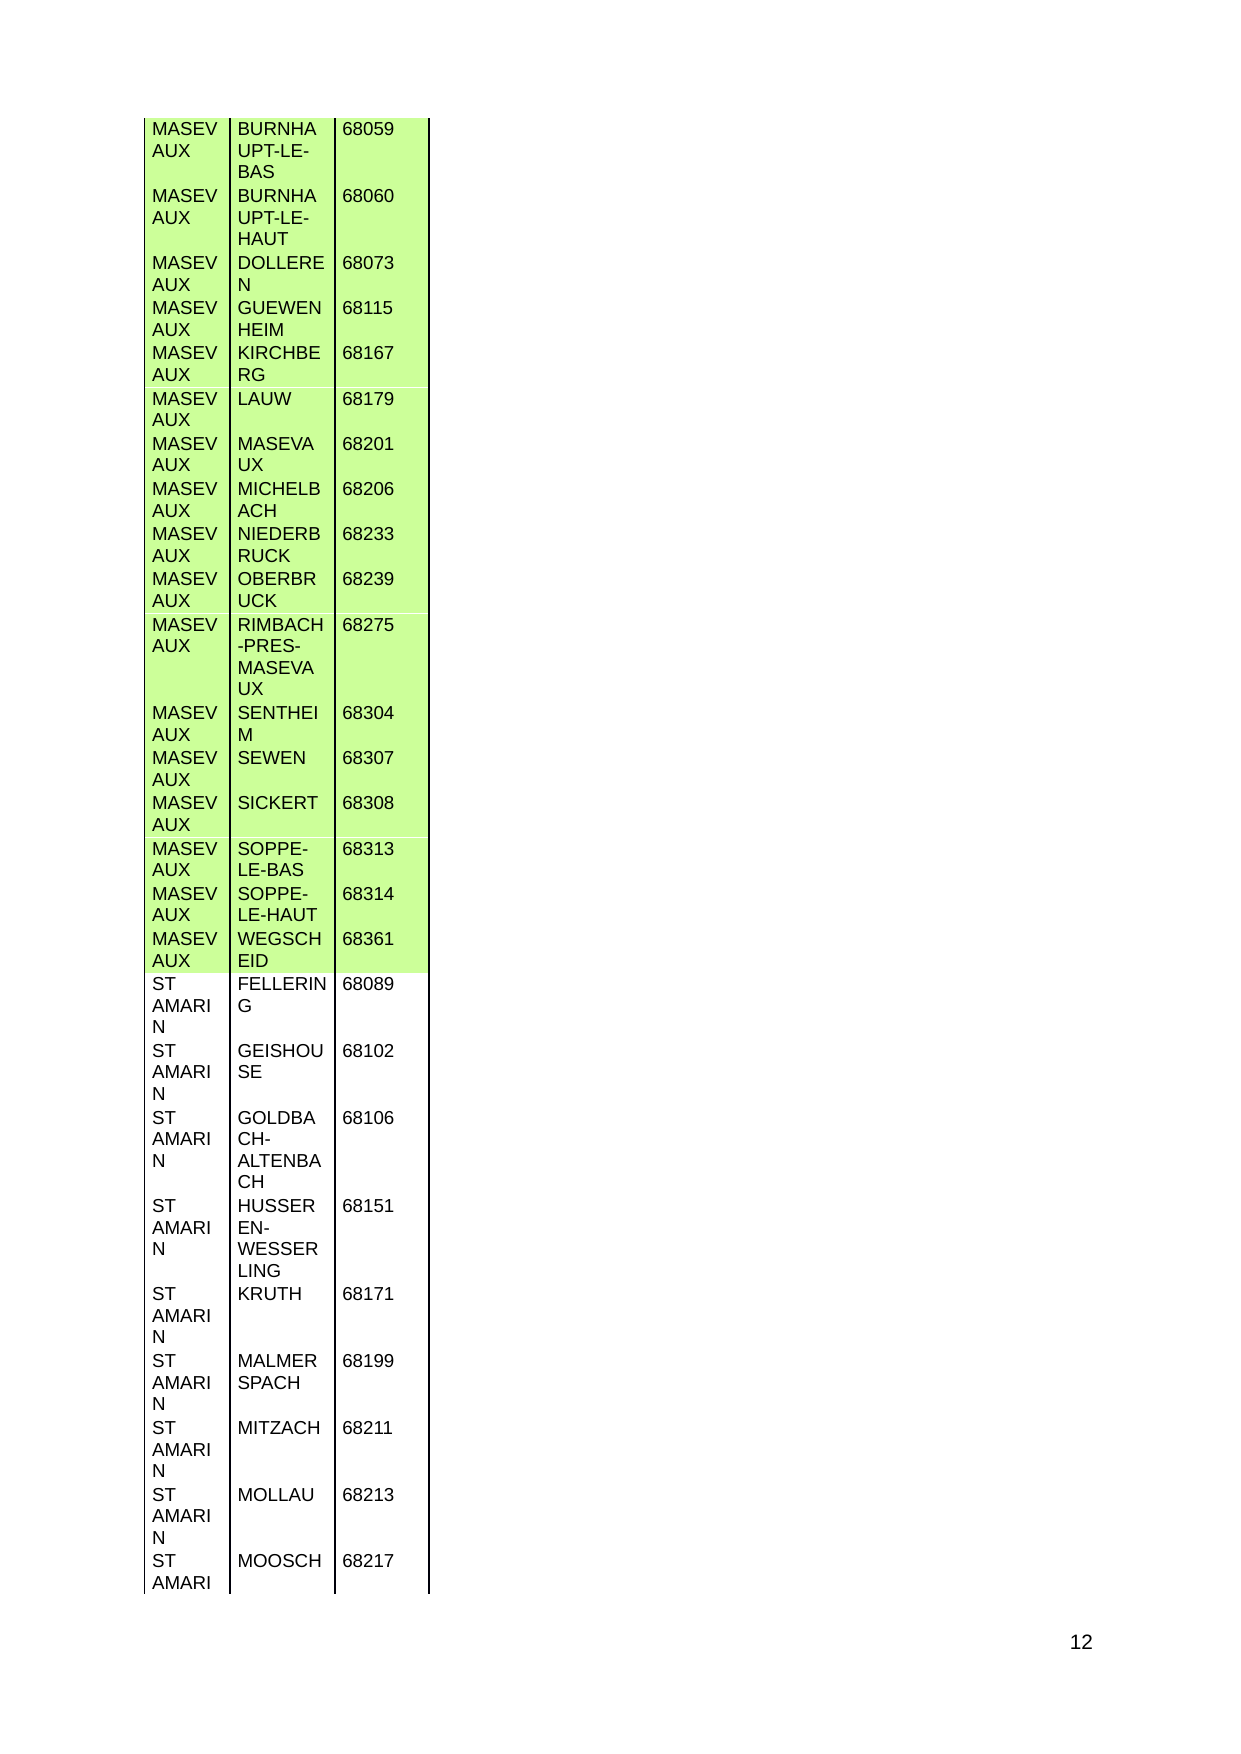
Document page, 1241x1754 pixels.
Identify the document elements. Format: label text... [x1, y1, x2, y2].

table_cell MITZACH [231, 1417, 334, 1483]
table_cell MASEVAUX [145, 838, 229, 883]
table_cell ST AMARIN [145, 1484, 229, 1550]
table_cell 68106 [336, 1107, 428, 1195]
table_cell MASEVAUX [145, 118, 229, 185]
table_cell MASEVAUX [145, 747, 229, 792]
table_cell 68179 [336, 388, 428, 433]
table_cell GEISHOUSE [231, 1040, 334, 1107]
table_cell MASEVAUX [145, 342, 229, 387]
table_cell SEWEN [231, 747, 334, 792]
table_cell MASEVAUX [145, 478, 229, 523]
table_cell MASEVAUX [231, 433, 334, 478]
table_cell 68171 [336, 1283, 428, 1350]
table_cell 68308 [336, 792, 428, 837]
table_cell MOLLAU [231, 1484, 334, 1550]
table_cell MASEVAUX [145, 388, 229, 433]
table_cell KIRCHBERG [231, 342, 334, 387]
table_cell RIMBACH-PRES-MASEVAUX [231, 614, 334, 702]
table_cell ST AMARIN [145, 1417, 229, 1483]
table_cell ST AMARIN [145, 1107, 229, 1195]
table_cell 68102 [336, 1040, 428, 1107]
table_cell 68073 [336, 252, 428, 297]
table_cell GOLDBACH-ALTENBACH [231, 1107, 334, 1195]
table_cell 68314 [336, 883, 428, 928]
table_cell 68211 [336, 1417, 428, 1483]
table_cell 68213 [336, 1484, 428, 1550]
table_cell 68239 [336, 568, 428, 613]
table_cell MASEVAUX [145, 792, 229, 837]
table_cell MICHELBACH [231, 478, 334, 523]
table_cell ST AMARIN [145, 1040, 229, 1107]
table_cell ST AMARIN [145, 1350, 229, 1417]
table_cell NIEDERBRUCK [231, 523, 334, 568]
table_cell HUSSEREN-WESSERLING [231, 1195, 334, 1283]
table_cell MASEVAUX [145, 185, 229, 252]
table_cell 68201 [336, 433, 428, 478]
table_cell MASEVAUX [145, 928, 229, 973]
table_cell MASEVAUX [145, 523, 229, 568]
table_cell 68307 [336, 747, 428, 792]
table_cell MASEVAUX [145, 883, 229, 928]
table_cell 68233 [336, 523, 428, 568]
table_cell SOPPE-LE-BAS [231, 838, 334, 883]
table_cell BURNHAUPT-LE-BAS [231, 118, 334, 185]
table_cell MASEVAUX [145, 614, 229, 702]
table_cell MALMERSPACH [231, 1350, 334, 1417]
table_cell ST AMARIN [145, 973, 229, 1040]
table_cell BURNHAUPT-LE-HAUT [231, 185, 334, 252]
table_cell SENTHEIM [231, 702, 334, 747]
table_cell ST AMARIN [145, 1195, 229, 1283]
table_cell MASEVAUX [145, 702, 229, 747]
table_cell WEGSCHEID [231, 928, 334, 973]
table_cell 68115 [336, 297, 428, 342]
table_cell GUEWENHEIM [231, 297, 334, 342]
table_cell 68059 [336, 118, 428, 185]
table_cell MASEVAUX [145, 433, 229, 478]
table_cell ST AMARI [145, 1550, 229, 1593]
table_cell 68206 [336, 478, 428, 523]
table_cell 68361 [336, 928, 428, 973]
table_cell MASEVAUX [145, 252, 229, 297]
table_cell SICKERT [231, 792, 334, 837]
table_cell LAUW [231, 388, 334, 433]
table_cell 68151 [336, 1195, 428, 1283]
table_cell OBERBRUCK [231, 568, 334, 613]
table_cell 68199 [336, 1350, 428, 1417]
table_cell 68089 [336, 973, 428, 1040]
table_cell FELLERING [231, 973, 334, 1040]
table_cell 68167 [336, 342, 428, 387]
table_cell MASEVAUX [145, 568, 229, 613]
table_cell SOPPE-LE-HAUT [231, 883, 334, 928]
table_cell ST AMARIN [145, 1283, 229, 1350]
table_cell 68217 [336, 1550, 428, 1593]
table_cell KRUTH [231, 1283, 334, 1350]
table_cell MOOSCH [231, 1550, 334, 1593]
table_cell 68060 [336, 185, 428, 252]
table_cell MASEVAUX [145, 297, 229, 342]
table_cell 68304 [336, 702, 428, 747]
table_cell 68313 [336, 838, 428, 883]
table_cell 68275 [336, 614, 428, 702]
table_cell DOLLEREN [231, 252, 334, 297]
